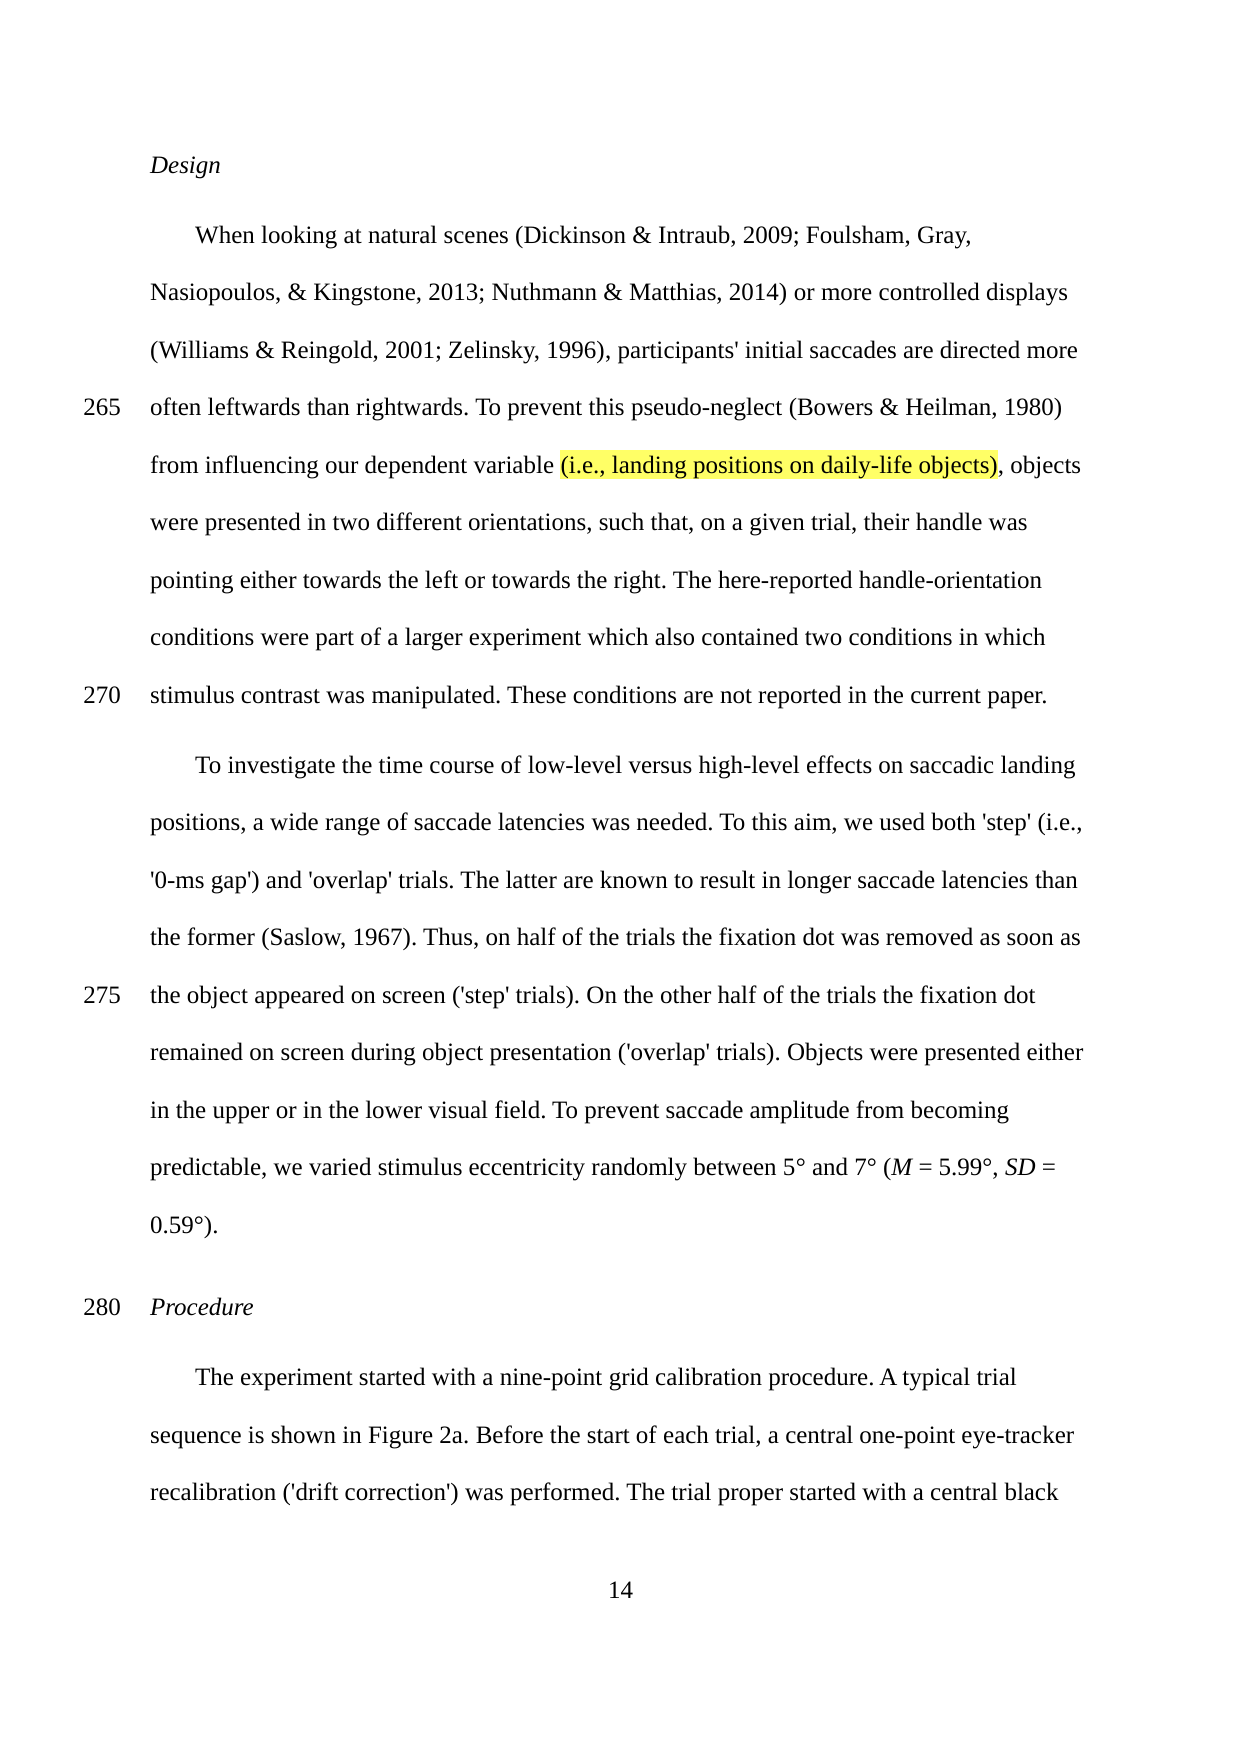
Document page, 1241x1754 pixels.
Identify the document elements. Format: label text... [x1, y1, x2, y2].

subtitle Procedure [150, 1292, 1091, 1321]
subtitle Design [150, 150, 1091, 179]
text When looking at natural scenes (Dickinson & Intraub, 2009; Foulsham, Gray, Nasiopoulos, & Kingstone, 2013; Nuthmann & Matthias, 2014) or more controlled displays (Williams & Reingold, 2001; Zelinsky, 1996), participants' initial saccades are directed more often leftwards than rightwards. To prevent this pseudo-neglect (Bowers & Heilman, 1980) from influencing our dependent variable (i.e., landing positions on daily-life objects), objects were presented in two different orientations, such that, on a given trial, their handle was pointing either towards the left or towards the right. The here-reported handle-orientation conditions were part of a larger experiment which also contained two conditions in which stimulus contrast was manipulated. These conditions are not reported in the current paper. [150, 220, 1091, 709]
text The experiment started with a nine-point grid calibration procedure. A typical trial sequence is shown in Figure 2a. Before the start of each trial, a central one-point eye-tracker recalibration ('drift correction') was performed. The trial proper started with a central black [150, 1362, 1091, 1506]
text To investigate the time course of low-level versus high-level effects on saccadic landing positions, a wide range of saccade latencies was needed. To this aim, we used both 'step' (i.e., '0-ms gap') and 'overlap' trials. The latter are known to result in longer saccade latencies than the former (Saslow, 1967). Thus, on half of the trials the fixation dot was removed as soon as the object appeared on screen ('step' trials). On the other half of the trials the fixation dot remained on screen during object presentation ('overlap' trials). Objects were presented either in the upper or in the lower visual field. To prevent saccade amplitude from becoming predictable, we varied stimulus eccentricity randomly between 5° and 7° (M = 5.99°, SD = 0.59°). [150, 750, 1091, 1239]
